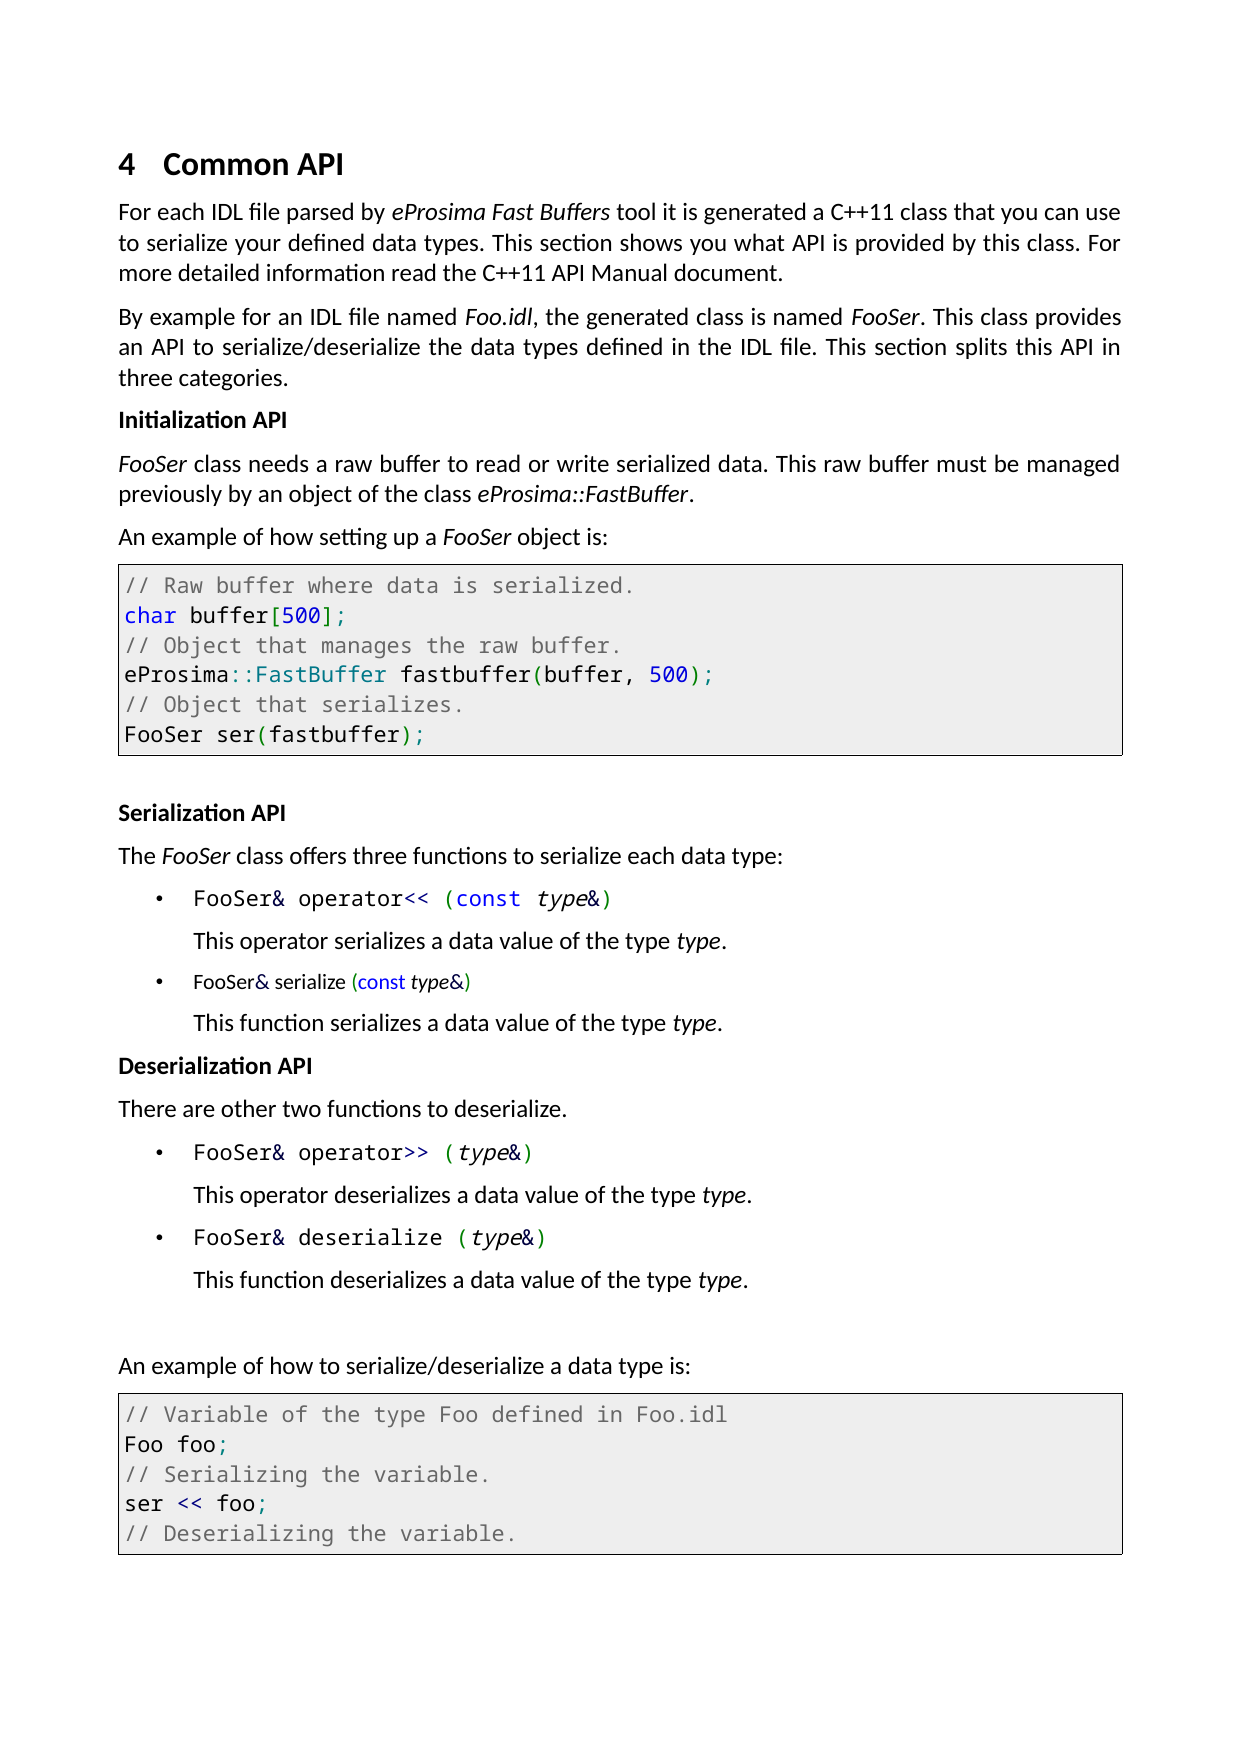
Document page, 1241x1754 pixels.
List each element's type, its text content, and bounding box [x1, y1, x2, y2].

text FooSer class needs a raw buffer to read or write serialized data. This raw buffer must be managed previously by an object of the class eProsima::FastBuffer. [118, 448, 1122, 509]
text An example of how setting up a FooSer object is: [118, 521, 1122, 552]
text Initialization API [118, 405, 1122, 435]
list FooSer& deserialize (type&) [156, 1222, 1122, 1252]
text For each IDL file parsed by eProsima Fast Buffers tool it is generated a C++11 class that you can use to serialize your defined data types. This section shows you what API is provided by this class. For more detailed information read the C++11 API Manual document. [118, 197, 1122, 288]
table_header // Raw buffer where data is serialized. char buffer[500]; // Object that manages the raw buffer. eProsima::FastBuffer fastbuffer(buffer, 500); // Object that serializes. FooSer ser(fastbuffer); [119, 565, 1122, 754]
list FooSer& operator<< (const type&) [156, 883, 1122, 913]
list This function deserializes a data value of the type type. [156, 1264, 1122, 1295]
table_header // Variable of the type Foo defined in Foo.idl Foo foo; // Serializing the variable. ser << foo; // Deserializing the variable. [119, 1394, 1122, 1554]
list This operator deserializes a data value of the type type. [156, 1179, 1122, 1209]
list FooSer& serialize (const type&) [156, 968, 1122, 995]
list This operator serializes a data value of the type type. [156, 925, 1122, 956]
text Serialization API [118, 797, 1122, 827]
list FooSer& operator>> (type&) [156, 1137, 1122, 1166]
text An example of how to serialize/deserialize a data type is: [118, 1350, 1122, 1381]
text By example for an IDL file named Foo.idl, the generated class is named FooSer. This class provides an API to serialize/deserialize the data types defined in the IDL file. This section splits this API in three categories. [118, 301, 1122, 392]
list This function serializes a data value of the type type. [156, 1007, 1122, 1038]
subtitle Common API [118, 143, 1122, 184]
text There are other two functions to deserialize. [118, 1093, 1122, 1124]
text The FooSer class offers three functions to serialize each data type: [118, 840, 1122, 871]
text Deserialization API [118, 1051, 1122, 1081]
